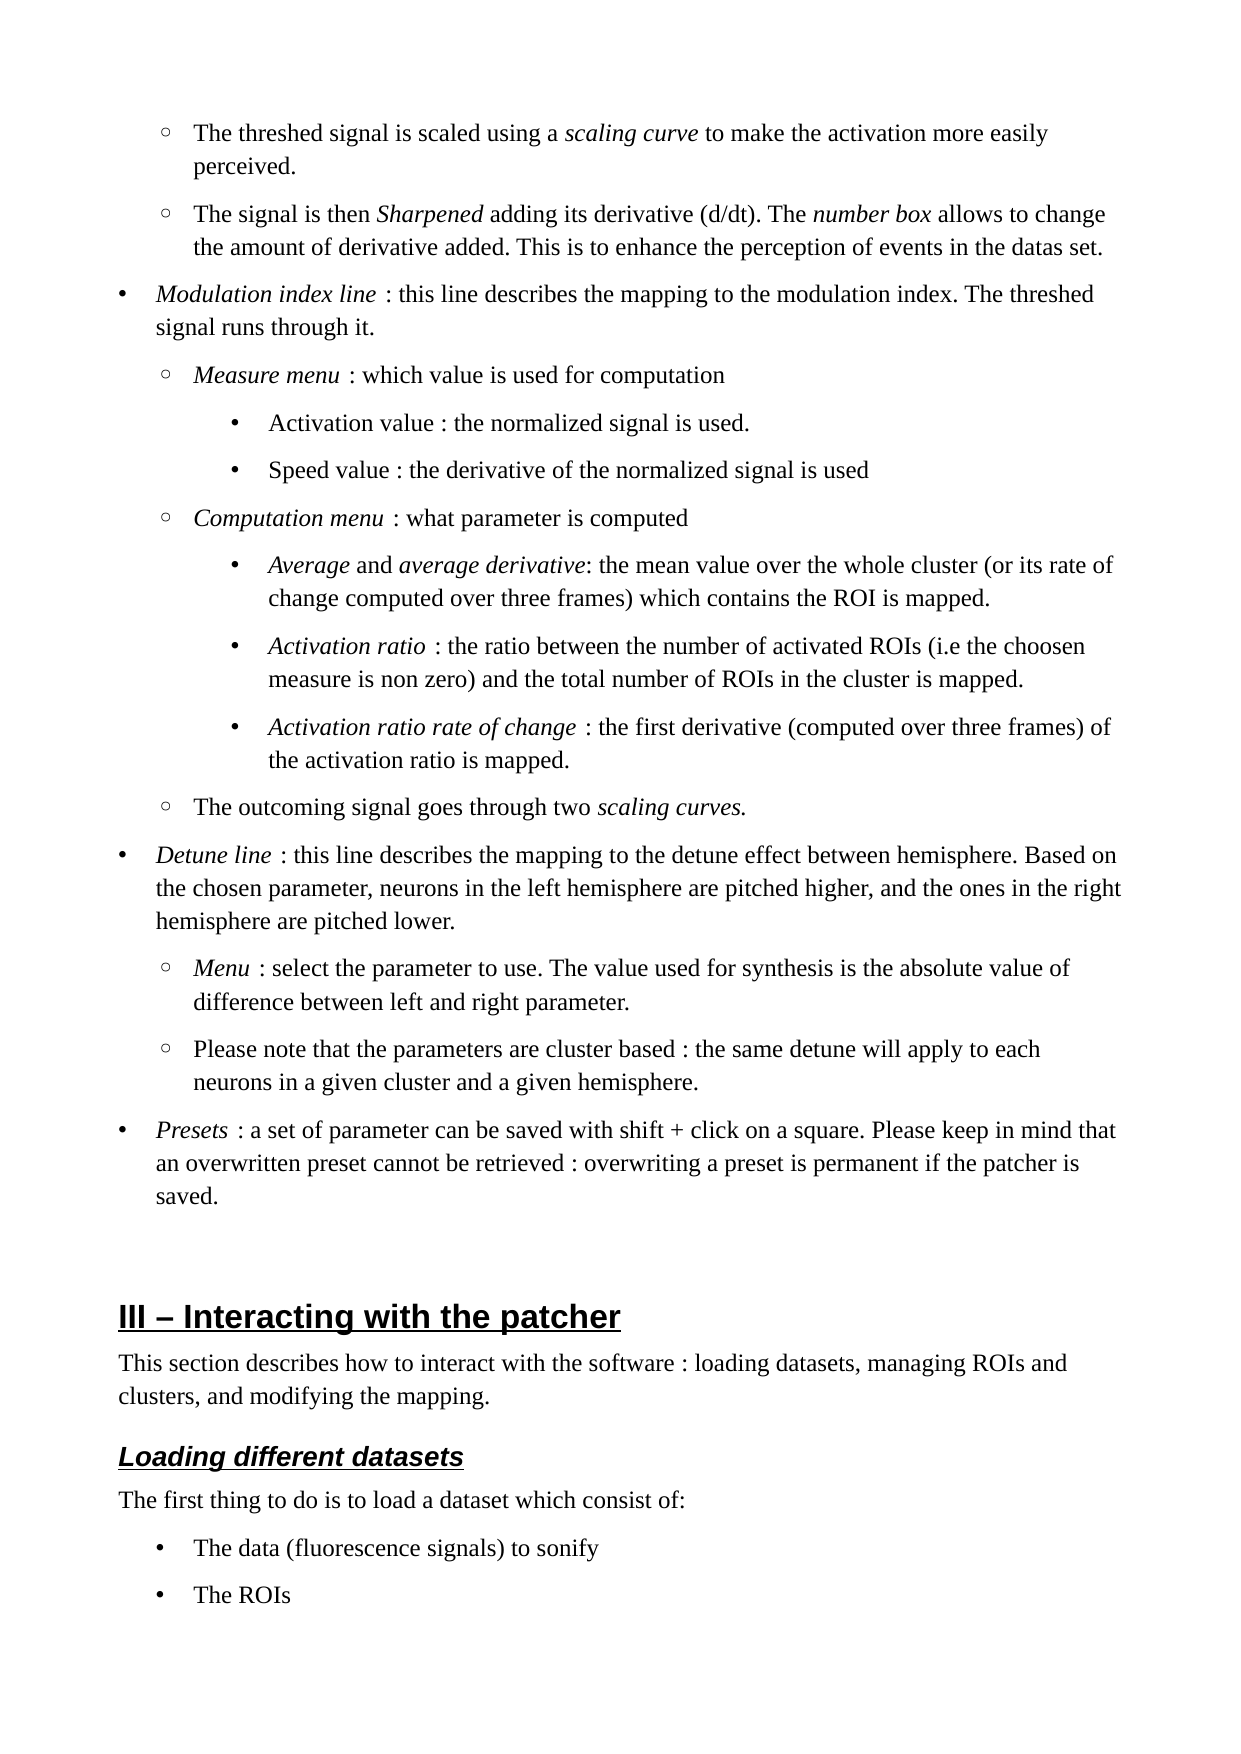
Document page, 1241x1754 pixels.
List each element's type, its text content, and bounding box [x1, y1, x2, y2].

list Speed value : the derivative of the normalized signal is used [231, 455, 1122, 484]
list Please note that the parameters are cluster based : the same detune will apply to each neurons in a given cluster and a given hemisphere. [156, 1034, 1122, 1096]
list Activation ratio rate of change : the first derivative (computed over three frames) of the activation ratio is mapped. [231, 712, 1122, 773]
list The signal is then Sharpened adding its derivative (d/dt). The number box allows to change the amount of derivative added. This is to enhance the perception of events in the datas set. [156, 199, 1122, 261]
list Computation menu : what parameter is computed [156, 503, 1122, 532]
text The first thing to do is to load a dataset which consist of: [118, 1485, 1122, 1514]
list Measure menu : which value is used for computation [156, 360, 1122, 389]
list Average and average derivative: the mean value over the whole cluster (or its rate of change computed over three frames) which contains the ROI is mapped. [231, 550, 1122, 612]
list Presets : a set of parameter can be saved with shift + click on a square. Please keep in mind that an overwritten preset cannot be retrieved : overwriting a preset is permanent if the patcher is saved. [118, 1115, 1122, 1209]
list Activation value : the normalized signal is used. [231, 408, 1122, 436]
list The ROIs [156, 1580, 1122, 1609]
list Detune line : this line describes the mapping to the detune effect between hemisphere. Based on the chosen parameter, neurons in the left hemisphere are pitched higher, and the ones in the right hemisphere are pitched lower. [118, 840, 1122, 935]
list The threshed signal is scaled using a scaling curve to make the activation more easily perceived. [156, 118, 1122, 180]
subtitle III – Interacting with the patcher [118, 1297, 1122, 1335]
text This section describes how to interact with the software : loading datasets, managing ROIs and clusters, and modifying the mapping. [118, 1348, 1122, 1409]
list The outcoming signal goes through two scaling curves. [156, 792, 1122, 821]
list Modulation index line : this line describes the mapping to the modulation index. The threshed signal runs through it. [118, 279, 1122, 341]
list The data (fluorescence signals) to sonify [156, 1533, 1122, 1562]
list Menu : select the parameter to use. The value used for synthesis is the absolute value of difference between left and right parameter. [156, 953, 1122, 1015]
list Activation ratio : the ratio between the number of activated ROIs (i.e the choosen measure is non zero) and the total number of ROIs in the cluster is mapped. [231, 631, 1122, 693]
subtitle Loading different datasets [118, 1441, 1122, 1473]
